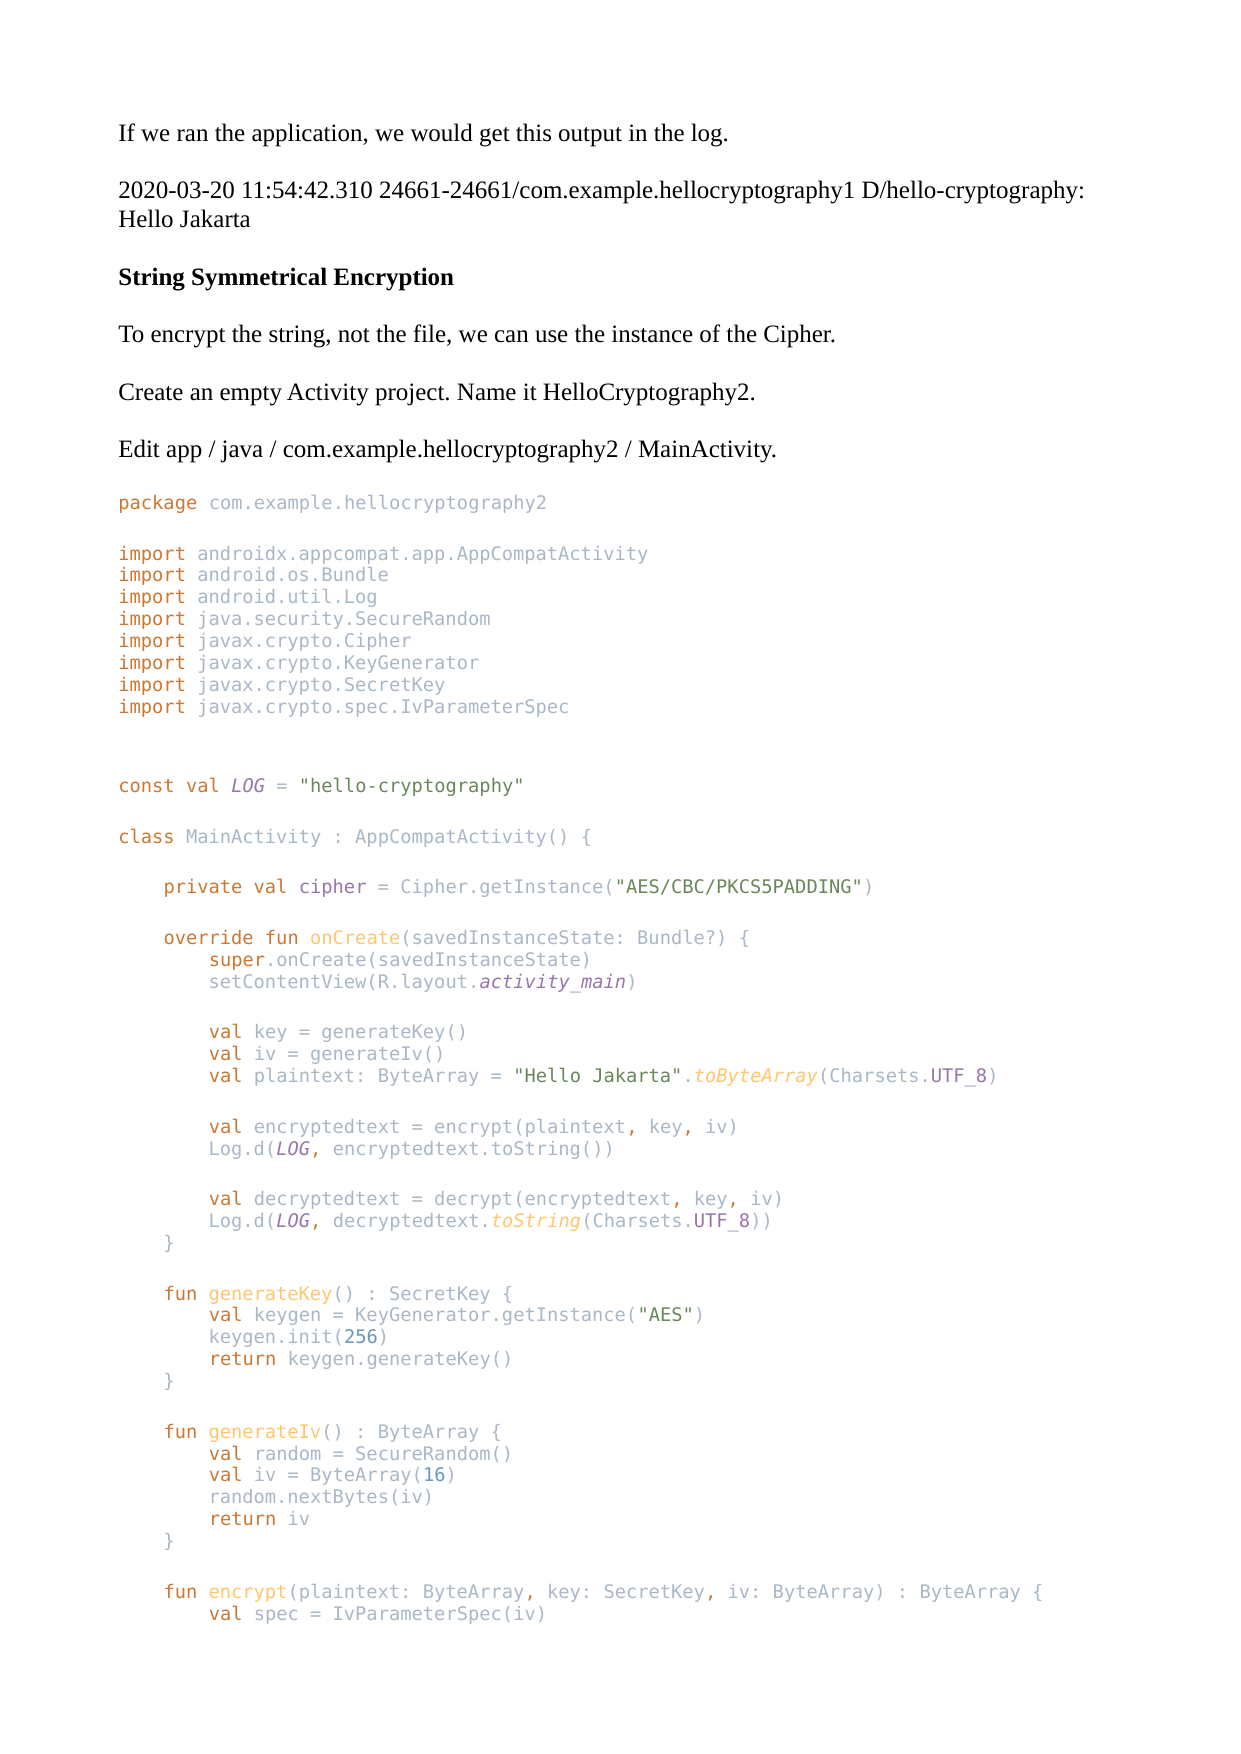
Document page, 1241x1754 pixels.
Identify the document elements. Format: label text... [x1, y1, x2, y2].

text To encrypt the string, not the file, we can use the instance of the Cipher. [118, 319, 1122, 348]
text 2020-03-20 11:54:42.310 24661-24661/com.example.hellocryptography1 D/hello-cryptography: Hello Jakarta [118, 176, 1122, 233]
text If we ran the application, we would get this output in the log. [118, 118, 1122, 147]
text package com.example.hellocryptography2 import androidx.appcompat.app.AppCompatActivity import android.os.Bundle import android.util.Log import java.security.SecureRandom import javax.crypto.Cipher import javax.crypto.KeyGenerator import javax.crypto.SecretKey import javax.crypto.spec.IvParameterSpec const val LOG = "hello-cryptography" class MainActivity : AppCompatActivity() { private val cipher = Cipher.getInstance("AES/CBC/PKCS5PADDING") override fun onCreate(savedInstanceState: Bundle?) { super.onCreate(savedInstanceState) setContentView(R.layout.activity_main) val key = generateKey() val iv = generateIv() val plaintext: ByteArray = "Hello Jakarta".toByteArray(Charsets.UTF_8) val encryptedtext = encrypt(plaintext, key, iv) Log.d(LOG, encryptedtext.toString()) val decryptedtext = decrypt(encryptedtext, key, iv) Log.d(LOG, decryptedtext.toString(Charsets.UTF_8)) } fun generateKey() : SecretKey { val keygen = KeyGenerator.getInstance("AES") keygen.init(256) return keygen.generateKey() } fun generateIv() : ByteArray { val random = SecureRandom() val iv = ByteArray(16) random.nextBytes(iv) return iv } fun encrypt(plaintext: ByteArray, key: SecretKey, iv: ByteArray) : ByteArray { val spec = IvParameterSpec(iv) [118, 492, 1122, 1624]
text Create an empty Activity project. Name it HelloCryptography2. [118, 377, 1122, 406]
text Edit app / java / com.example.hellocryptography2 / MainActivity. [118, 434, 1122, 463]
text String Symmetrical Encryption [118, 262, 1122, 291]
